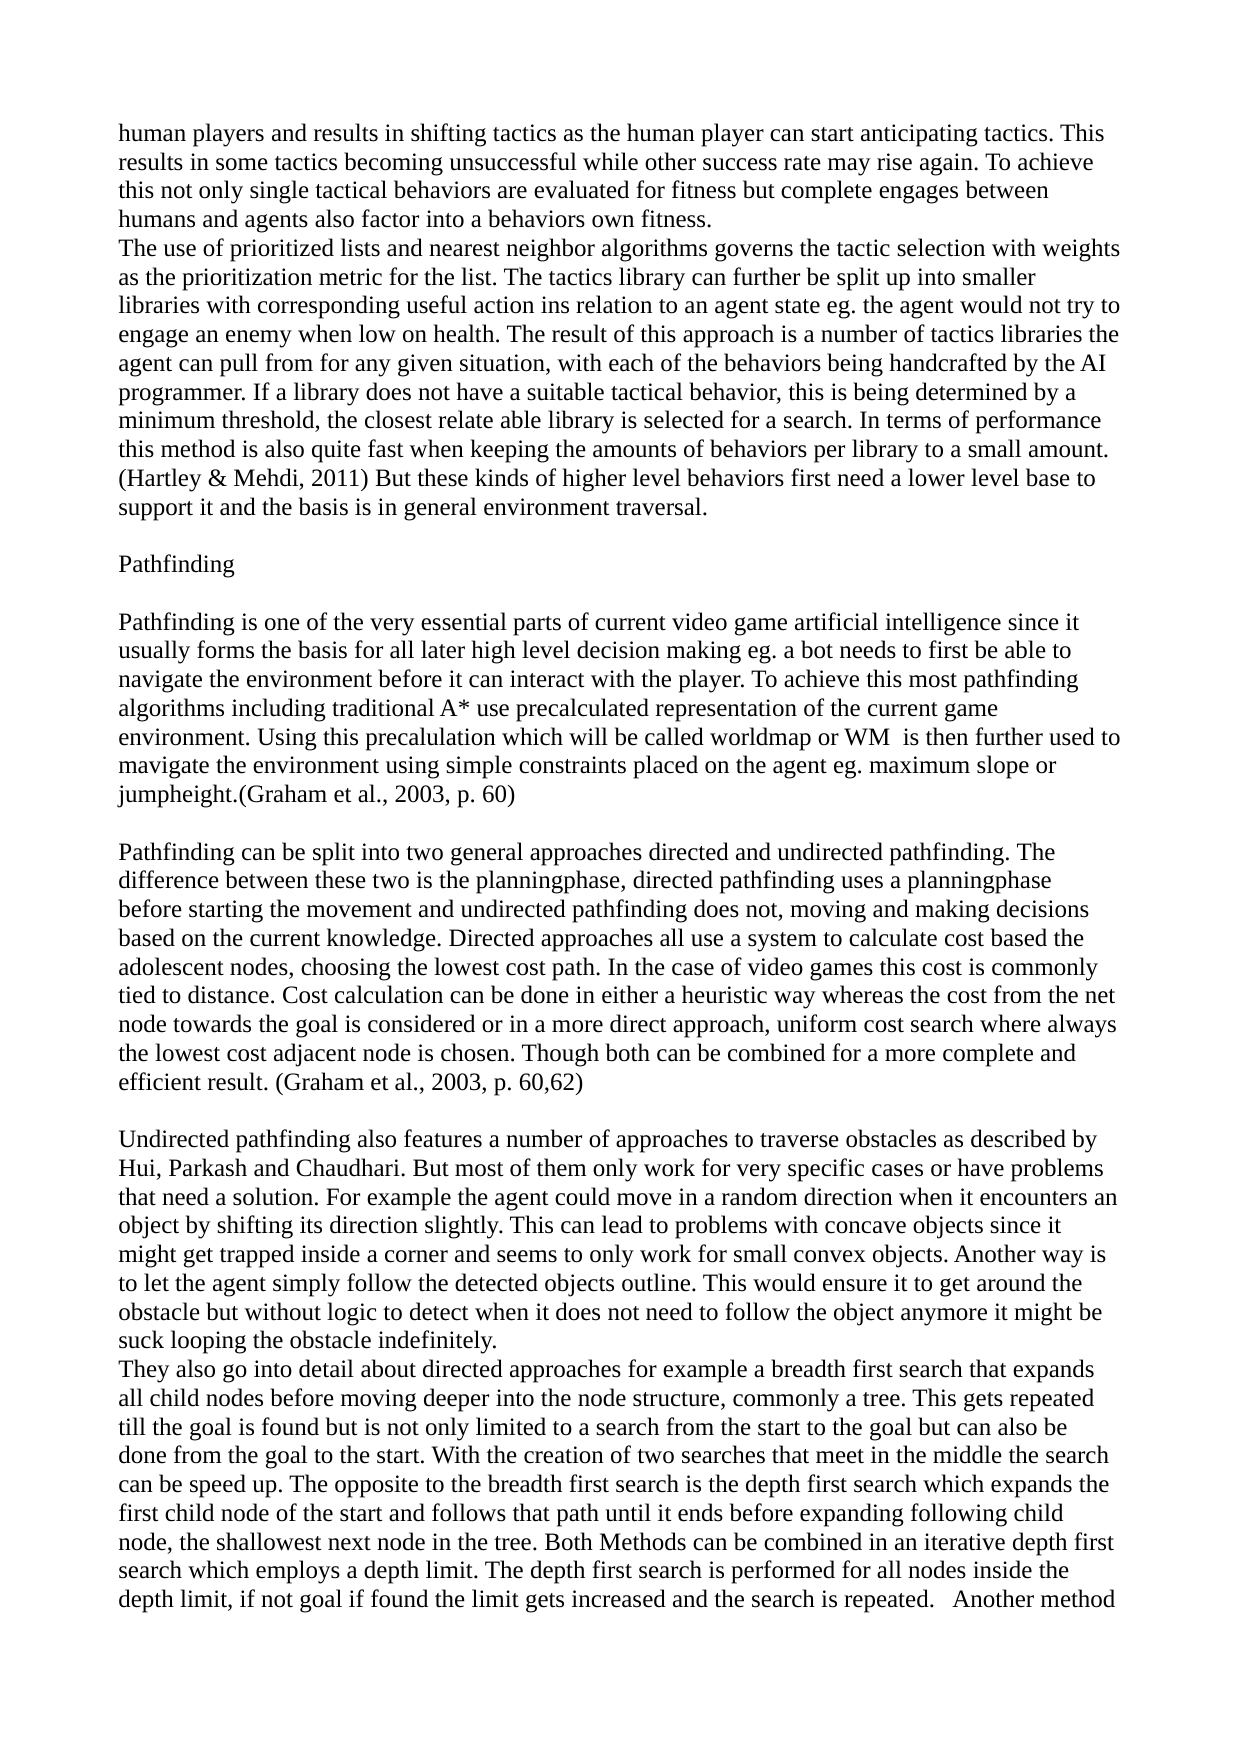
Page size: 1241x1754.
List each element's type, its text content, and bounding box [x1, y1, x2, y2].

text Undirected pathfinding also features a number of approaches to traverse obstacles as described by Hui, Parkash and Chaudhari. But most of them only work for very specific cases or have problems that need a solution. For example the agent could move in a random direction when it encounters an object by shifting its direction slightly. This can lead to problems with concave objects since it might get trapped inside a corner and seems to only work for small convex objects. Another way is to let the agent simply follow the detected objects outline. This would ensure it to get around the obstacle but without logic to detect when it does not need to follow the object anymore it might be suck looping the obstacle indefinitely. [118, 1124, 1122, 1354]
text Pathfinding is one of the very essential parts of current video game artificial intelligence since it usually forms the basis for all later high level decision making eg. a bot needs to first be able to navigate the environment before it can interact with the player. To achieve this most pathfinding algorithms including traditional A* use precalculated representation of the current game environment. Using this precalulation which will be called worldmap or WM is then further used to mavigate the environment using simple constraints placed on the agent eg. maximum slope or jumpheight.(Graham et al., 2003, p. 60) [118, 607, 1122, 808]
text Pathfinding [118, 549, 1122, 578]
text They also go into detail about directed approaches for example a breadth first search that expands all child nodes before moving deeper into the node structure, commonly a tree. This gets repeated till the goal is found but is not only limited to a search from the start to the goal but can also be done from the goal to the start. With the creation of two searches that meet in the middle the search can be speed up. The opposite to the breadth first search is the depth first search which expands the first child node of the start and follows that path until it ends before expanding following child node, the shallowest next node in the tree. Both Methods can be combined in an iterative depth first search which employs a depth limit. The depth first search is performed for all nodes inside the depth limit, if not goal if found the limit gets increased and the search is repeated. Another method [118, 1354, 1122, 1613]
text Pathfinding can be split into two general approaches directed and undirected pathfinding. The difference between these two is the planningphase, directed pathfinding uses a planningphase before starting the movement and undirected pathfinding does not, moving and making decisions based on the current knowledge. Directed approaches all use a system to calculate cost based the adolescent nodes, choosing the lowest cost path. In the case of video games this cost is commonly tied to distance. Cost calculation can be done in either a heuristic way whereas the cost from the net node towards the goal is considered or in a more direct approach, uniform cost search where always the lowest cost adjacent node is chosen. Though both can be combined for a more complete and efficient result. (Graham et al., 2003, p. 60,62) [118, 837, 1122, 1096]
text The use of prioritized lists and nearest neighbor algorithms governs the tactic selection with weights as the prioritization metric for the list. The tactics library can further be split up into smaller libraries with corresponding useful action ins relation to an agent state eg. the agent would not try to engage an enemy when low on health. The result of this approach is a number of tactics libraries the agent can pull from for any given situation, with each of the behaviors being handcrafted by the AI programmer. If a library does not have a suitable tactical behavior, this is being determined by a minimum threshold, the closest relate able library is selected for a search. In terms of performance this method is also quite fast when keeping the amounts of behaviors per library to a small amount.(Hartley & Mehdi, 2011) But these kinds of higher level behaviors first need a lower level base to support it and the basis is in general environment traversal. [118, 233, 1122, 521]
text human players and results in shifting tactics as the human player can start anticipating tactics. This results in some tactics becoming unsuccessful while other success rate may rise again. To achieve this not only single tactical behaviors are evaluated for fitness but complete engages between humans and agents also factor into a behaviors own fitness. [118, 118, 1122, 233]
